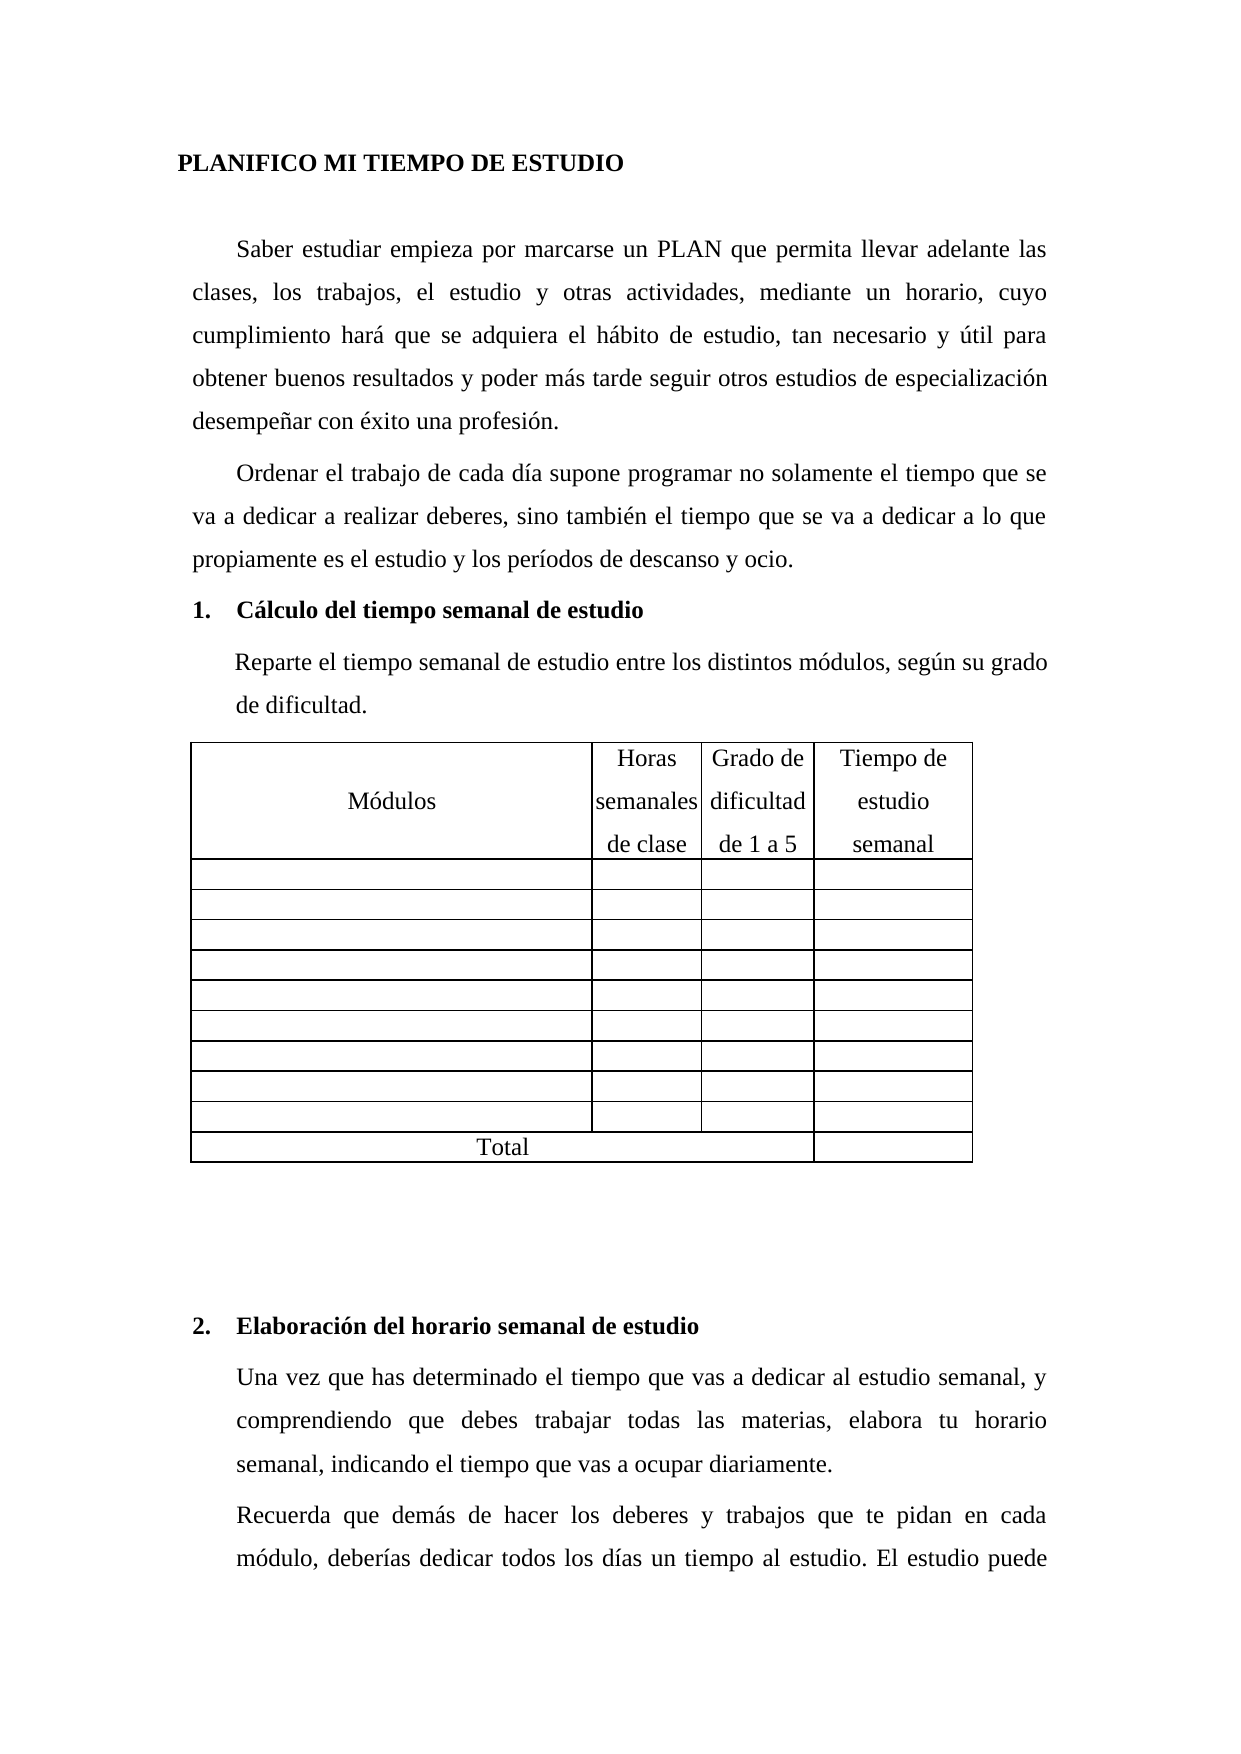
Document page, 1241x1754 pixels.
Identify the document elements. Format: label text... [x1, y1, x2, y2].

table_cell [192, 951, 591, 979]
table_cell [192, 1011, 591, 1040]
table_cell [593, 951, 701, 979]
text Una vez que has determinado el tiempo que vas a dedicar al estudio semanal, y comprendiendo que debes trabajar todas las materias, elabora tu horario semanal, indicando el tiempo que vas a ocupar diariamente. [236, 1362, 1048, 1477]
text Saber estudiar empieza por marcarse un PLAN que permita llevar adelante las clases, los trabajos, el estudio y otras actividades, mediante un horario, cuyo cumplimiento hará que se adquiera el hábito de estudio, tan necesario y útil para obtener buenos resultados y poder más tarde seguir otros estudios de especialización desempeñar con éxito una profesión. [192, 234, 1048, 435]
table_cell [192, 1072, 591, 1101]
table_cell [815, 1133, 972, 1161]
table_cell [702, 1102, 813, 1131]
table_cell [192, 1042, 591, 1070]
table_cell [192, 1102, 591, 1131]
table_cell [815, 1042, 972, 1070]
table_cell [702, 951, 813, 979]
table_cell [702, 981, 813, 1010]
table_cell [702, 920, 813, 949]
table_cell [593, 1011, 701, 1040]
table_cell [192, 860, 591, 888]
table_cell [593, 1102, 701, 1131]
table_cell [702, 1011, 813, 1040]
table_cell [815, 981, 972, 1010]
text Recuerda que demás de hacer los deberes y trabajos que te pidan en cada módulo, deberías dedicar todos los días un tiempo al estudio. El estudio puede [236, 1500, 1048, 1572]
table_cell [593, 981, 701, 1010]
table_cell Total [192, 1133, 813, 1161]
table_header Horas semanales de clase [593, 743, 701, 858]
text Reparte el tiempo semanal de estudio entre los distintos módulos, según su grado de dificultad. [234, 647, 1049, 719]
table_cell [593, 920, 701, 949]
table_cell [815, 1011, 972, 1040]
table_cell [593, 860, 701, 888]
table_cell [702, 860, 813, 888]
text PLANIFICO MI TIEMPO DE ESTUDIO [177, 148, 1063, 176]
table_cell [593, 890, 701, 919]
table_cell [815, 860, 972, 888]
list Elaboración del horario semanal de estudio [192, 1311, 1048, 1340]
table_cell [192, 920, 591, 949]
table_cell [815, 1072, 972, 1101]
table_cell [593, 1042, 701, 1070]
table_cell [593, 1072, 701, 1101]
table_header Módulos [192, 743, 591, 858]
text Ordenar el trabajo de cada día supone programar no solamente el tiempo que se va a dedicar a realizar deberes, sino también el tiempo que se va a dedicar a lo que propiamente es el estudio y los períodos de descanso y ocio. [192, 458, 1048, 573]
table_cell [815, 1102, 972, 1131]
table_header Grado de dificultad de 1 a 5 [702, 743, 813, 858]
table_cell [815, 890, 972, 919]
table_cell [702, 890, 813, 919]
table_cell [192, 981, 591, 1010]
table_cell [815, 920, 972, 949]
table_header Tiempo de estudio semanal [815, 743, 972, 858]
table_cell [192, 890, 591, 919]
table_cell [702, 1072, 813, 1101]
table_cell [702, 1042, 813, 1070]
table_cell [815, 951, 972, 979]
list Cálculo del tiempo semanal de estudio [192, 596, 1048, 624]
